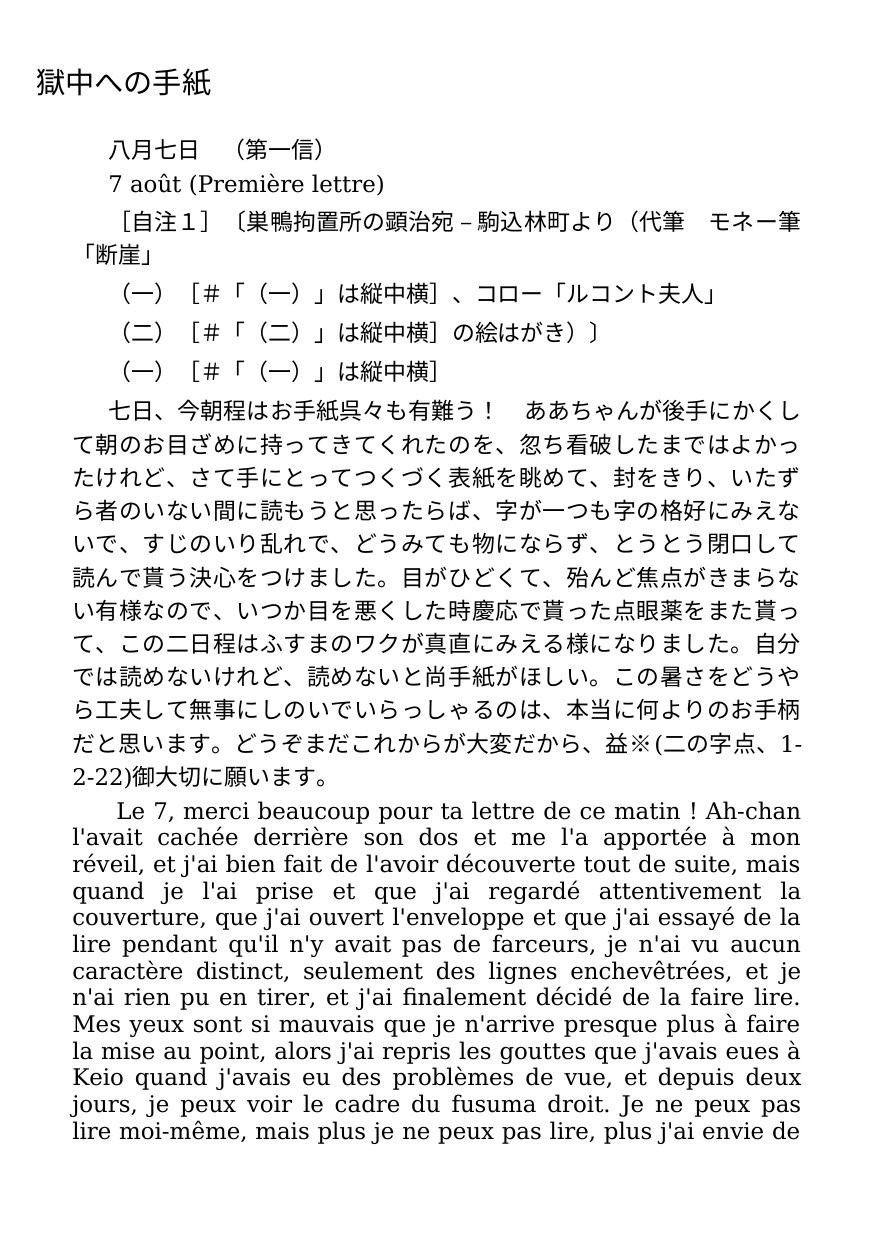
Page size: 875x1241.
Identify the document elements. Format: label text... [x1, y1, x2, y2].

text （一）［＃「（一）」は縦中横］ [72, 354, 802, 387]
text （二）［＃「（二）」は縦中横］の絵はがき）〕 [72, 315, 802, 348]
text 八月七日 （第一信） [72, 132, 802, 165]
text （一）［＃「（一）」は縦中横］、コロー「ルコント夫人」 [72, 276, 802, 309]
subtitle 獄中への手紙 [36, 60, 838, 102]
text 七日、今朝程はお手紙呉々も有難う！ ああちゃんが後手にかくして朝のお目ざめに持ってきてくれたのを、忽ち看破したまではよかったけれど、さて手にとってつくづく表紙を眺めて、封をきり、いたずら者のいない間に読もうと思ったらば、字が一つも字の格好にみえないで、すじのいり乱れで、どうみても物にならず、とうとう閉口して読んで貰う決心をつけました。目がひどくて、殆んど焦点がきまらない有様なので、いつか目を悪くした時慶応で貰った点眼薬をまた貰って、この二日程はふすまのワクが真直にみえる様になりました。自分では読めないけれど、読めないと尚手紙がほしい。この暑さをどうやら工夫して無事にしのいでいらっしゃるのは、本当に何よりのお手柄だと思います。どうぞまだこれからが大変だから、益※(二の字点、1-2-22)御大切に願います。 [72, 393, 802, 792]
text Le 7, merci beaucoup pour ta lettre de ce matin ! Ah-chan l'avait cachée derrière son dos et me l'a apportée à mon réveil, et j'ai bien fait de l'avoir découverte tout de suite, mais quand je l'ai prise et que j'ai regardé attentivement la couverture, que j'ai ouvert l'enveloppe et que j'ai essayé de la lire pendant qu'il n'y avait pas de farceurs, je n'ai vu aucun caractère distinct, seulement des lignes enchevêtrées, et je n'ai rien pu en tirer, et j'ai finalement décidé de la faire lire. Mes yeux sont si mauvais que je n'arrive presque plus à faire la mise au point, alors j'ai repris les gouttes que j'avais eues à Keio quand j'avais eu des problèmes de vue, et depuis deux jours, je peux voir le cadre du fusuma droit. Je ne peux pas lire moi-même, mais plus je ne peux pas lire, plus j'ai envie de [72, 798, 802, 1144]
text ［自注１］〔巣鴨拘置所の顕治宛 – 駒込林町より（代筆 モネー筆「断崖」 [72, 203, 802, 270]
text 7 août (Première lettre) [72, 171, 802, 197]
